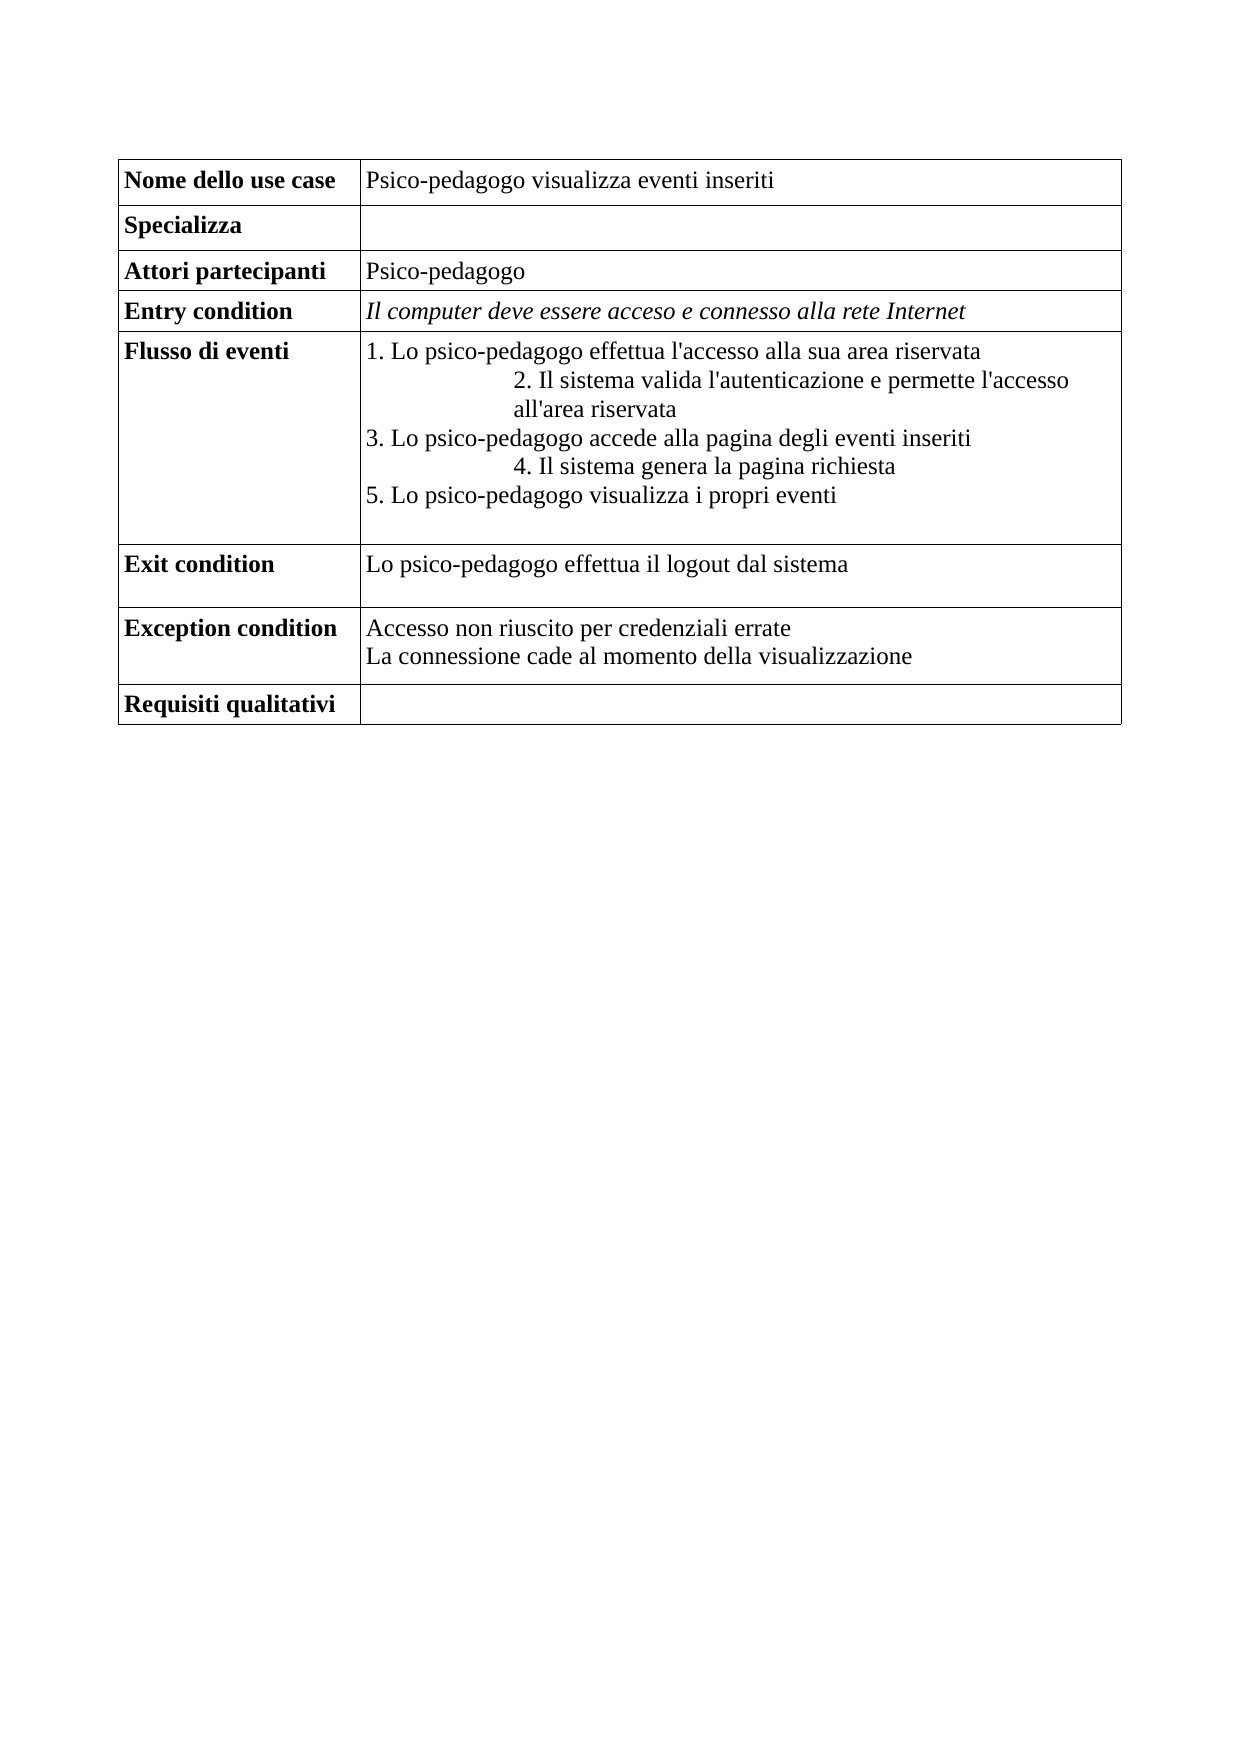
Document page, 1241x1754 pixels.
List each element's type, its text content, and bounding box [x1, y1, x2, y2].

table_cell Exit condition [119, 545, 360, 607]
table_cell Entry condition [119, 291, 360, 331]
table_cell Accesso non riuscito per credenziali errate La connessione cade al momento della visualizzazione [361, 608, 1121, 683]
table_header Psico-pedagogo visualizza eventi inseriti [361, 160, 1121, 205]
table_header Nome dello use case [119, 160, 360, 205]
table_cell [361, 685, 1121, 724]
table_cell Il computer deve essere acceso e connesso alla rete Internet [361, 291, 1121, 331]
table_cell Requisiti qualitativi [119, 685, 360, 724]
table_cell Flusso di eventi [119, 332, 360, 543]
table_cell [361, 206, 1121, 250]
table_cell Specializza [119, 206, 360, 250]
table_cell Attori partecipanti [119, 251, 360, 290]
table_cell Lo psico-pedagogo effettua l'accesso alla sua area riservata Il sistema valida l'autenticazione e permette l'accesso all'area riservata Lo psico-pedagogo accede alla pagina degli eventi inseriti Il sistema genera la pagina richiesta Lo psico-pedagogo visualizza i propri eventi [361, 332, 1121, 543]
table_cell Psico-pedagogo [361, 251, 1121, 290]
table_cell Exception condition [119, 608, 360, 683]
table_cell Lo psico-pedagogo effettua il logout dal sistema [361, 545, 1121, 607]
